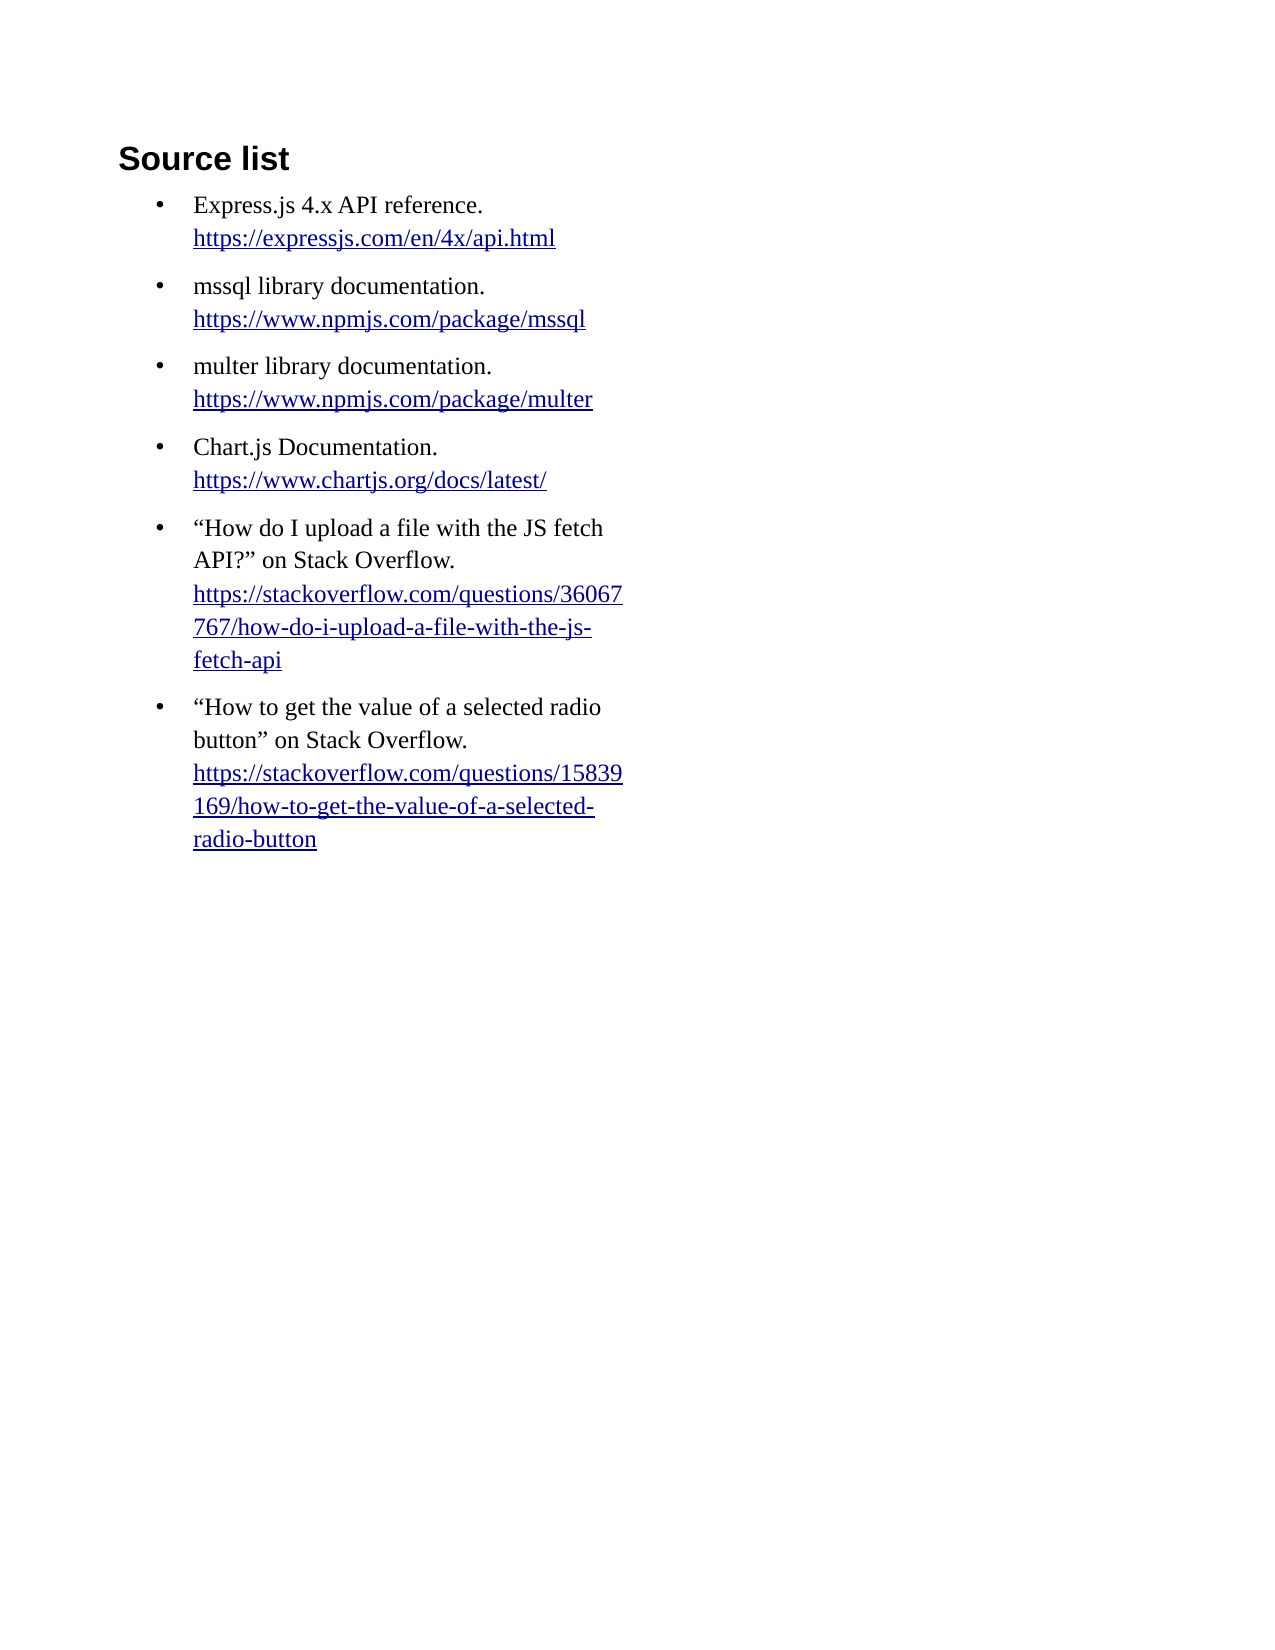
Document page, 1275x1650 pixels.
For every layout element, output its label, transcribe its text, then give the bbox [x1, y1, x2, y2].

list Chart.js Documentation. https://www.chartjs.org/docs/latest/ [156, 432, 623, 494]
list Express.js 4.x API reference. https://expressjs.com/en/4x/api.html [156, 190, 623, 252]
list multer library documentation. https://www.npmjs.com/package/multer [156, 351, 623, 413]
subtitle Source list [118, 139, 623, 178]
list mssql library documentation. https://www.npmjs.com/package/mssql [156, 271, 623, 332]
list “How do I upload a file with the JS fetch API?” on Stack Overflow. https://stackoverflow.com/questions/36067767/how-do-i-upload-a-file-with-the-js-fetch-api [156, 513, 623, 673]
list “How to get the value of a selected radio button” on Stack Overflow. https://stackoverflow.com/questions/15839169/how-to-get-the-value-of-a-selected-radio-button [156, 692, 623, 853]
